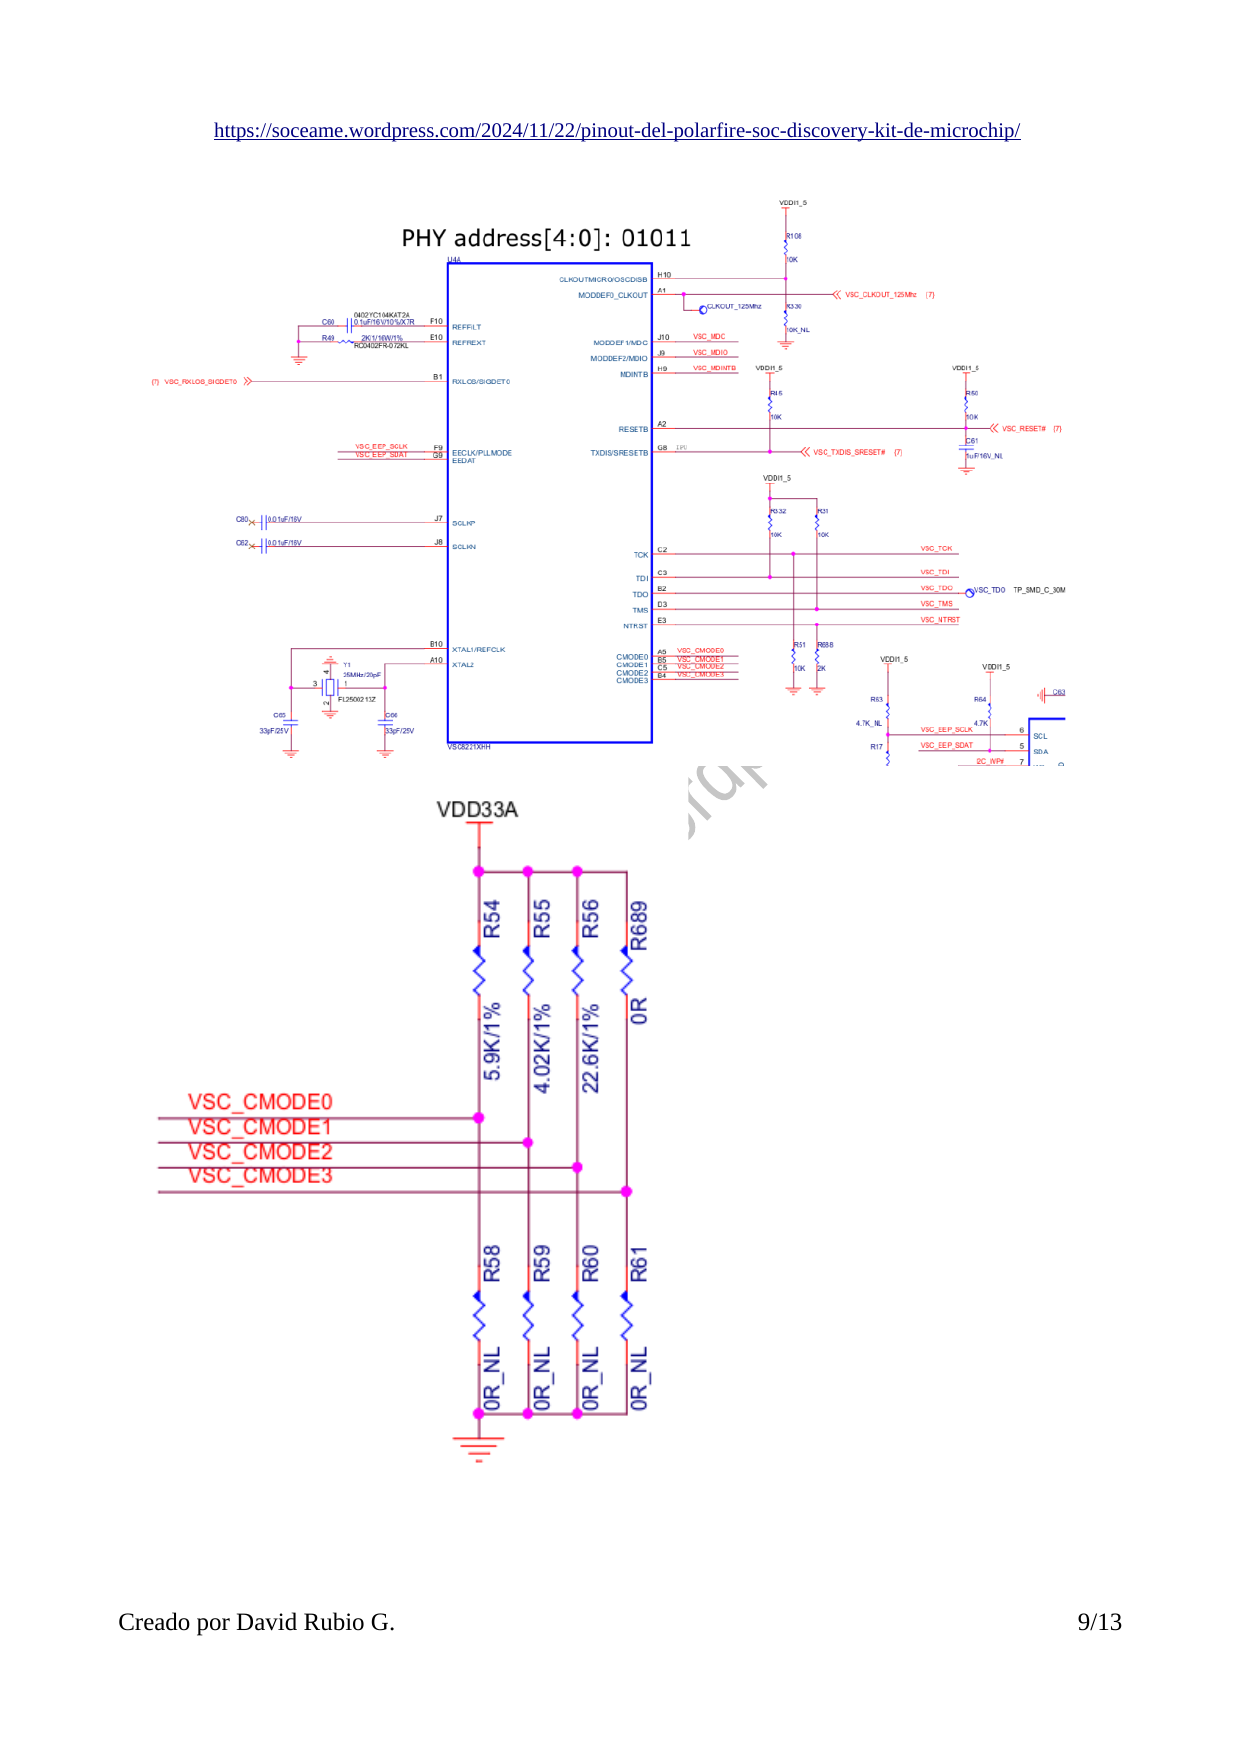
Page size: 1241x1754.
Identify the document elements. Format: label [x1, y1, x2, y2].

picture [118, 177, 1066, 766]
picture [118, 775, 689, 1505]
